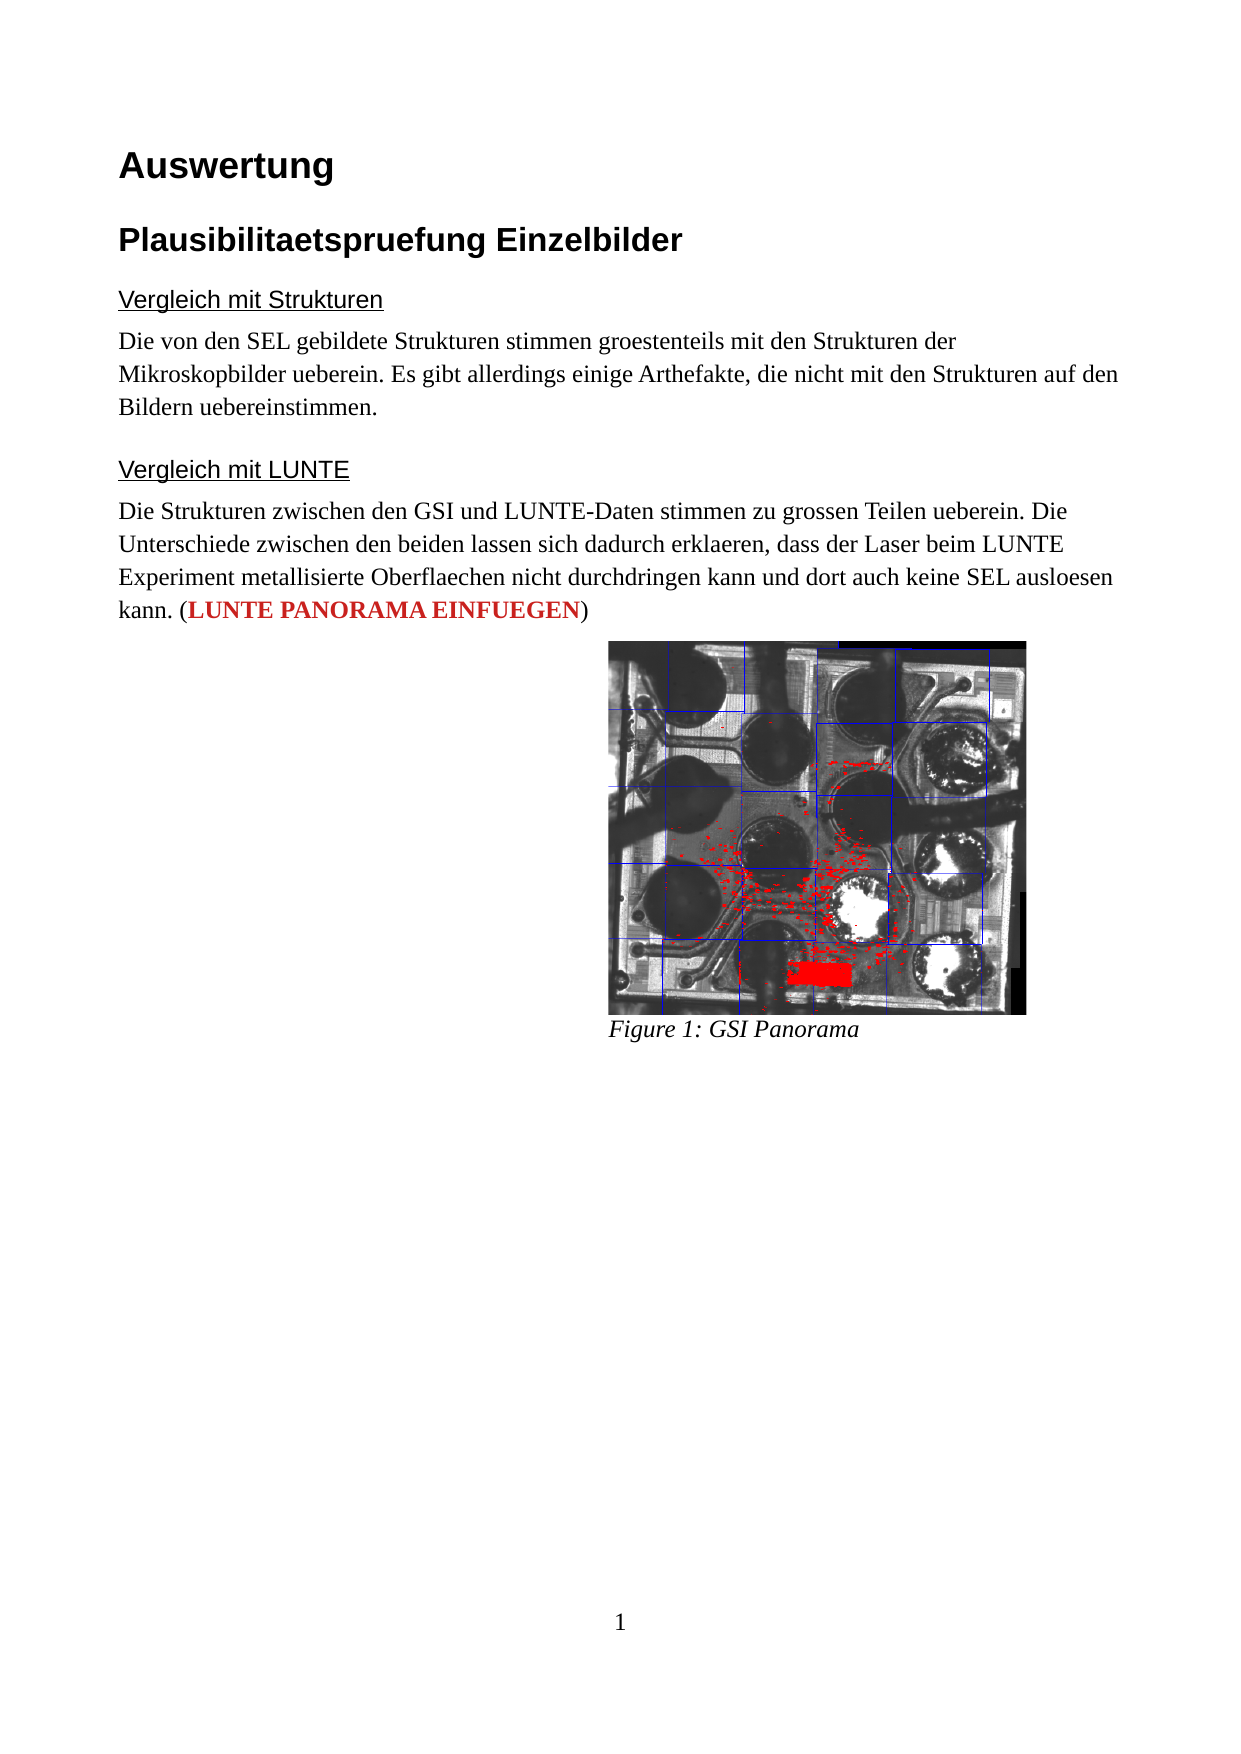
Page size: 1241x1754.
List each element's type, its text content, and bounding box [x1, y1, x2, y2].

subtitle Auswertung [118, 143, 1122, 186]
subtitle Vergleich mit LUNTE [118, 454, 1122, 483]
picture [608, 641, 1027, 1015]
subtitle Plausibilitaetspruefung Einzelbilder [118, 219, 1122, 258]
subtitle Vergleich mit Strukturen [118, 285, 1122, 314]
text Die von den SEL gebildete Strukturen stimmen groestenteils mit den Strukturen der Mikroskopbilder ueberein. Es gibt allerdings einige Arthefakte, die nicht mit den Strukturen auf den Bildern uebereinstimmen. [118, 326, 1122, 421]
text Figure 1: GSI Panorama [608, 1015, 1027, 1043]
text Die Strukturen zwischen den GSI und LUNTE-Daten stimmen zu grossen Teilen ueberein. Die Unterschiede zwischen den beiden lassen sich dadurch erklaeren, dass der Laser beim LUNTE Experiment metallisierte Oberflaechen nicht durchdringen kann und dort auch keine SEL ausloesen kann. (LUNTE PANORAMA EINFUEGEN) [118, 496, 1122, 624]
